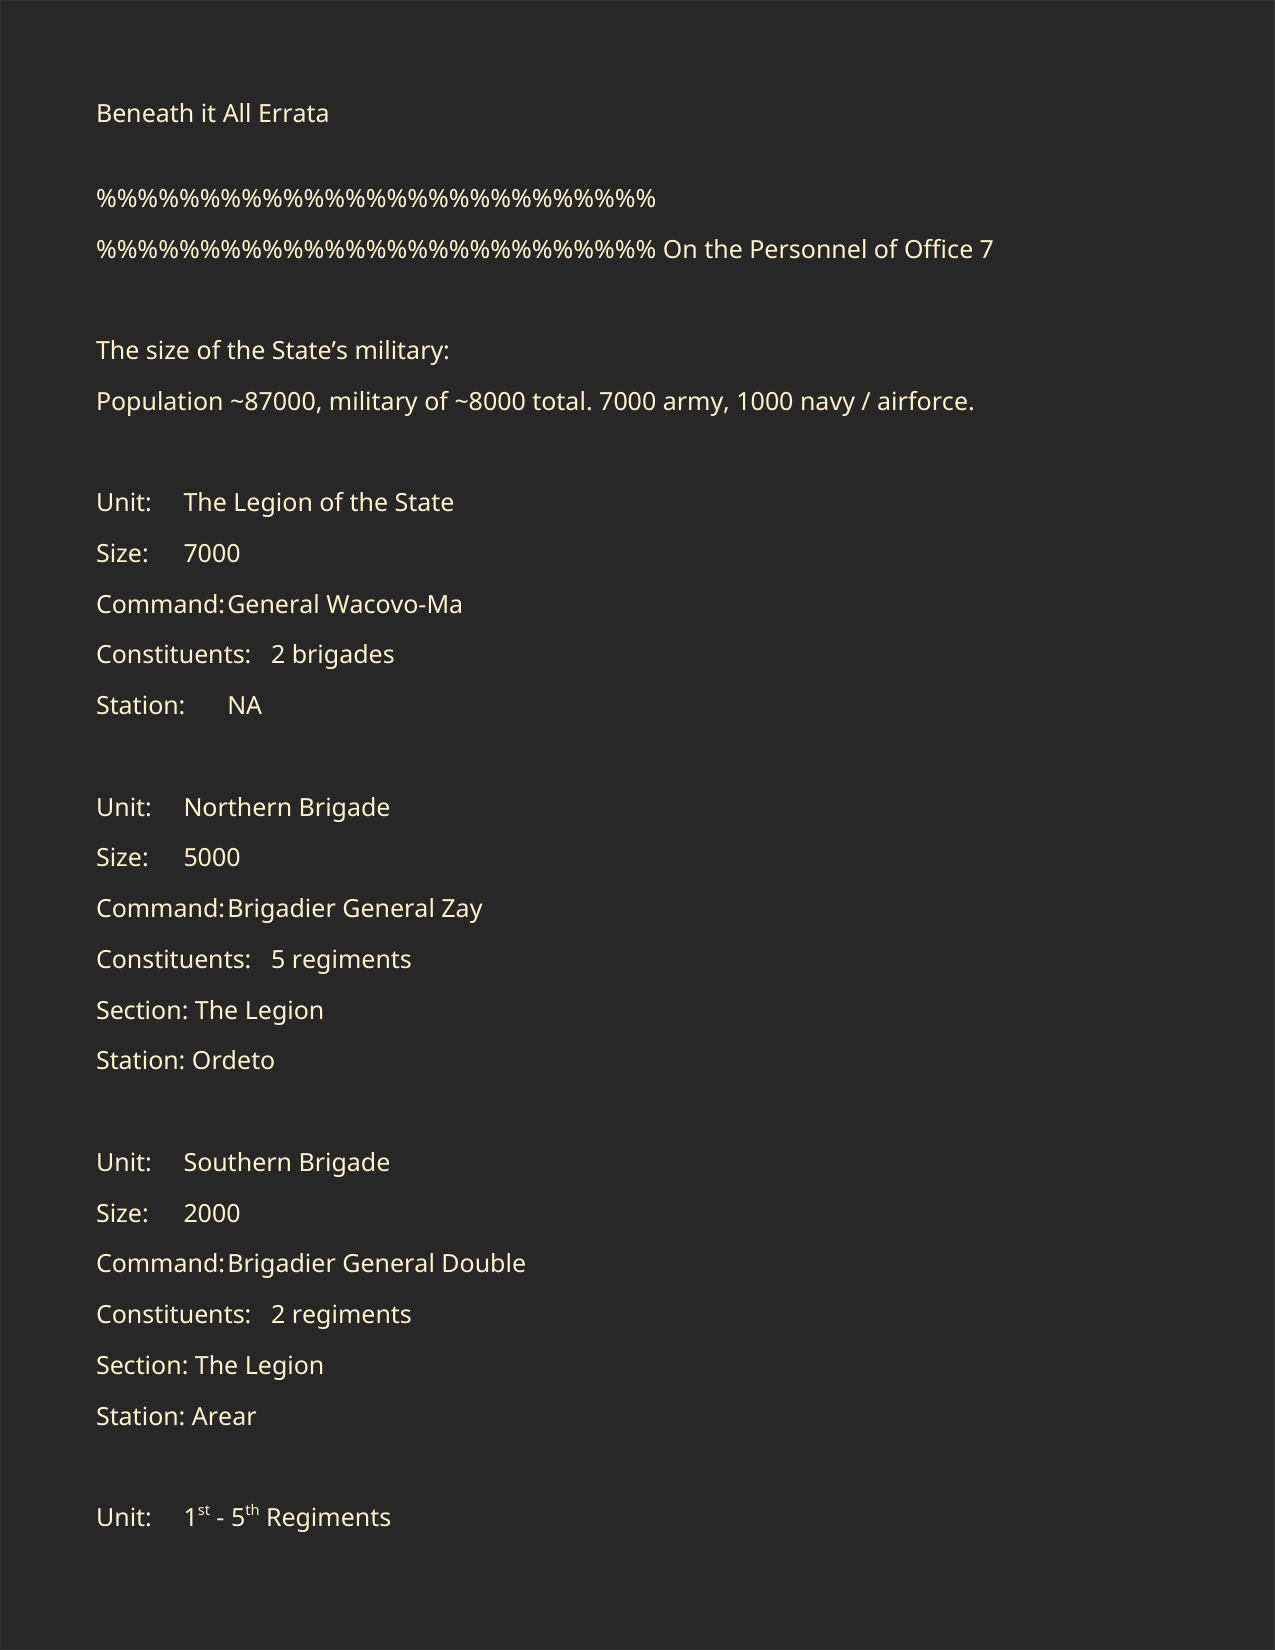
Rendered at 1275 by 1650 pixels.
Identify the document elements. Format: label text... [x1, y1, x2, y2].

text Population ~87000, military of ~8000 total. 7000 army, 1000 navy / airforce. [96, 383, 1179, 418]
text Constituents: 2 brigades [96, 637, 1179, 671]
text Station: Arear [96, 1398, 1179, 1432]
text Section: The Legion [96, 1347, 1179, 1381]
text Beneath it All Errata [96, 96, 1179, 130]
text Unit: Southern Brigade [96, 1144, 1179, 1178]
text Constituents: 2 regiments [96, 1297, 1179, 1331]
text Unit: Northern Brigade [96, 789, 1179, 823]
text %%%%%%%%%%%%%%%%%%%%%%%%%%% [96, 181, 1179, 215]
text Size: 7000 [96, 536, 1179, 570]
text Command: Brigadier General Zay [96, 891, 1179, 925]
text Unit: The Legion of the State [96, 485, 1179, 519]
text Unit: 1st - 5th Regiments [96, 1499, 1179, 1534]
text Size: 5000 [96, 840, 1179, 874]
text Command: General Wacovo-Ma [96, 586, 1179, 621]
text The size of the State’s military: [96, 333, 1179, 367]
text %%%%%%%%%%%%%%%%%%%%%%%%%%% On the Personnel of Office 7 [96, 231, 1179, 265]
text Station: Ordeto [96, 1043, 1179, 1077]
text Section: The Legion [96, 992, 1179, 1026]
text Station: NA [96, 688, 1179, 722]
text Constituents: 5 regiments [96, 942, 1179, 976]
text Command: Brigadier General Double [96, 1246, 1179, 1280]
text Size: 2000 [96, 1195, 1179, 1229]
